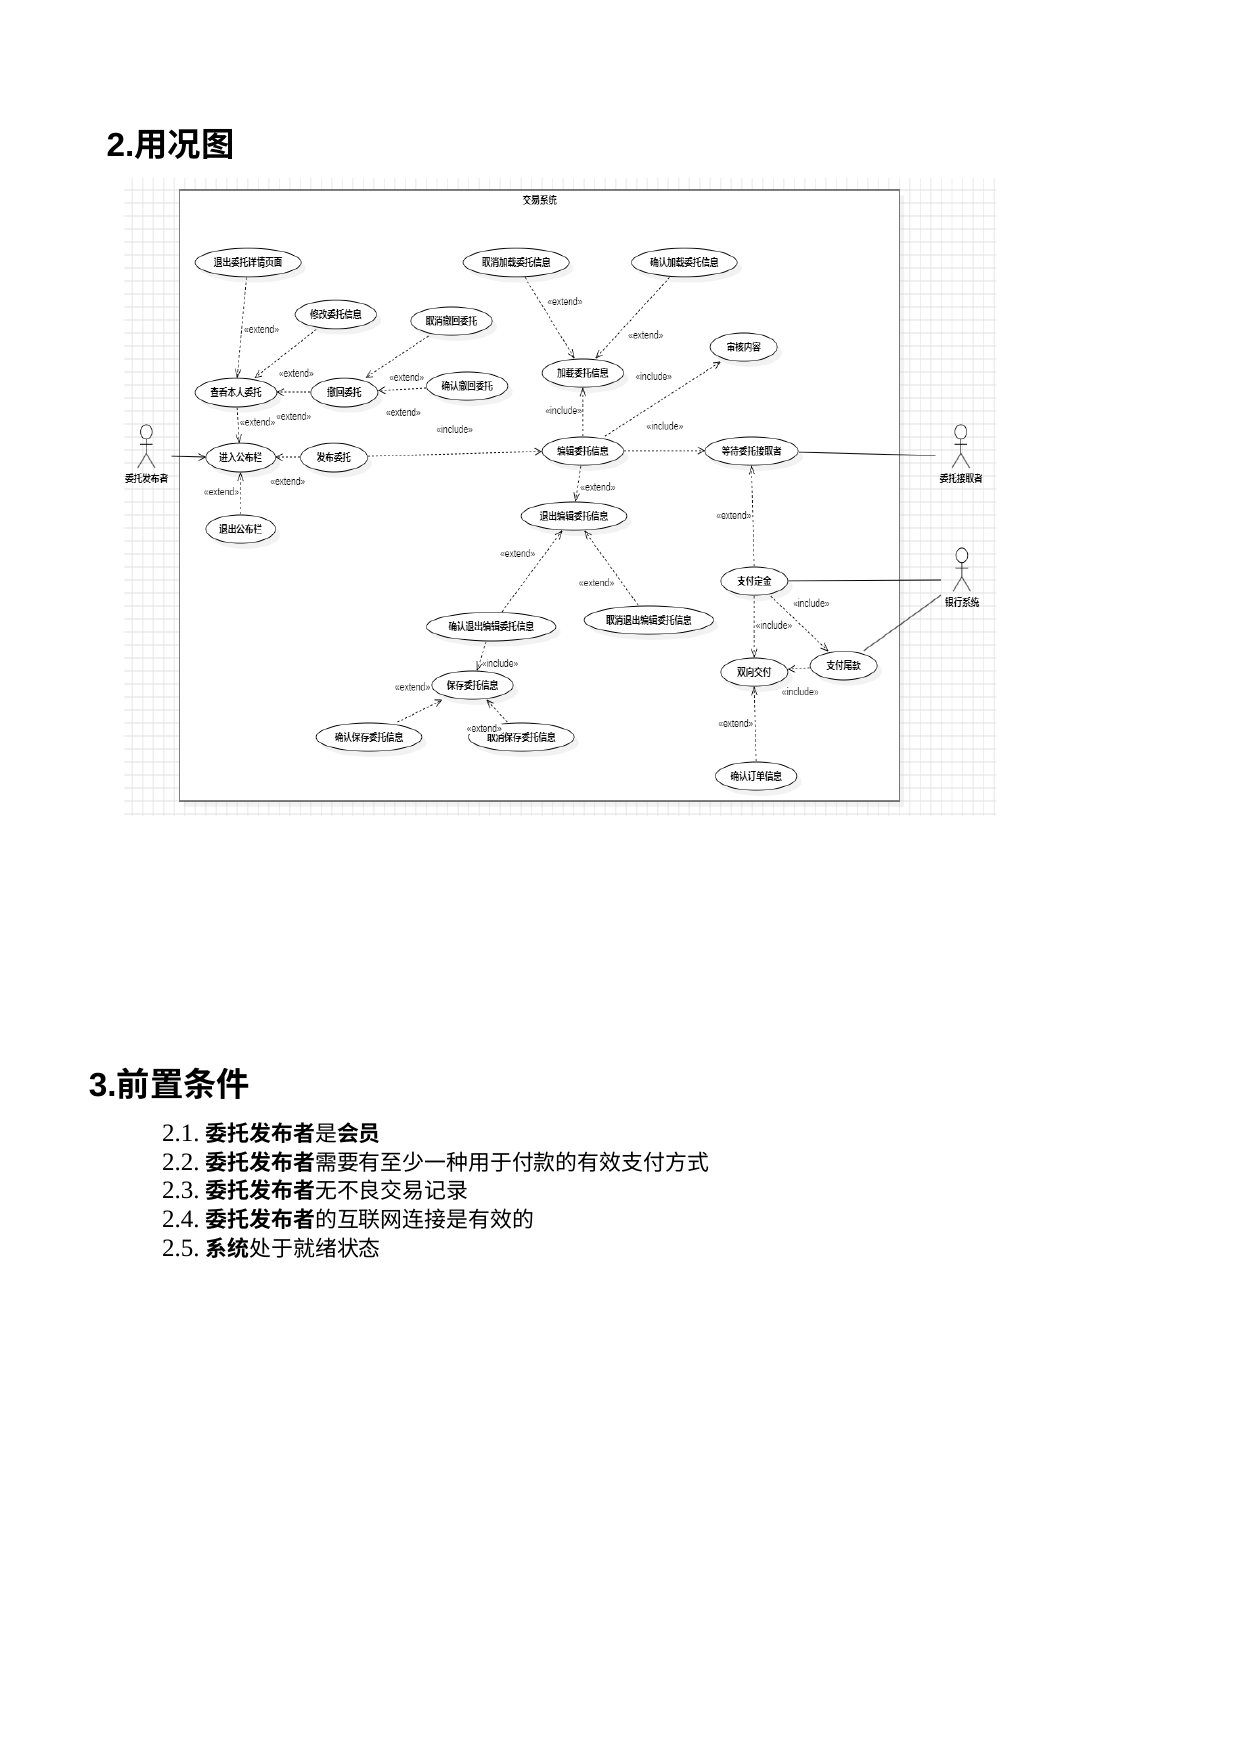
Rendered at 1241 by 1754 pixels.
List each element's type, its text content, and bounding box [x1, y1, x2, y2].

subtitle 2.用况图 [106, 118, 1122, 166]
list 系统处于就绪状态 [162, 1233, 1122, 1262]
subtitle 3.前置条件 [89, 1057, 1122, 1106]
list 委托发布者需要有至少一种用于付款的有效支付方式 [162, 1147, 1122, 1176]
list 委托发布者是会员 [162, 1118, 1122, 1147]
list 委托发布者无不良交易记录 [162, 1176, 1122, 1204]
list 委托发布者的互联网连接是有效的 [162, 1204, 1122, 1233]
picture [124, 178, 997, 816]
